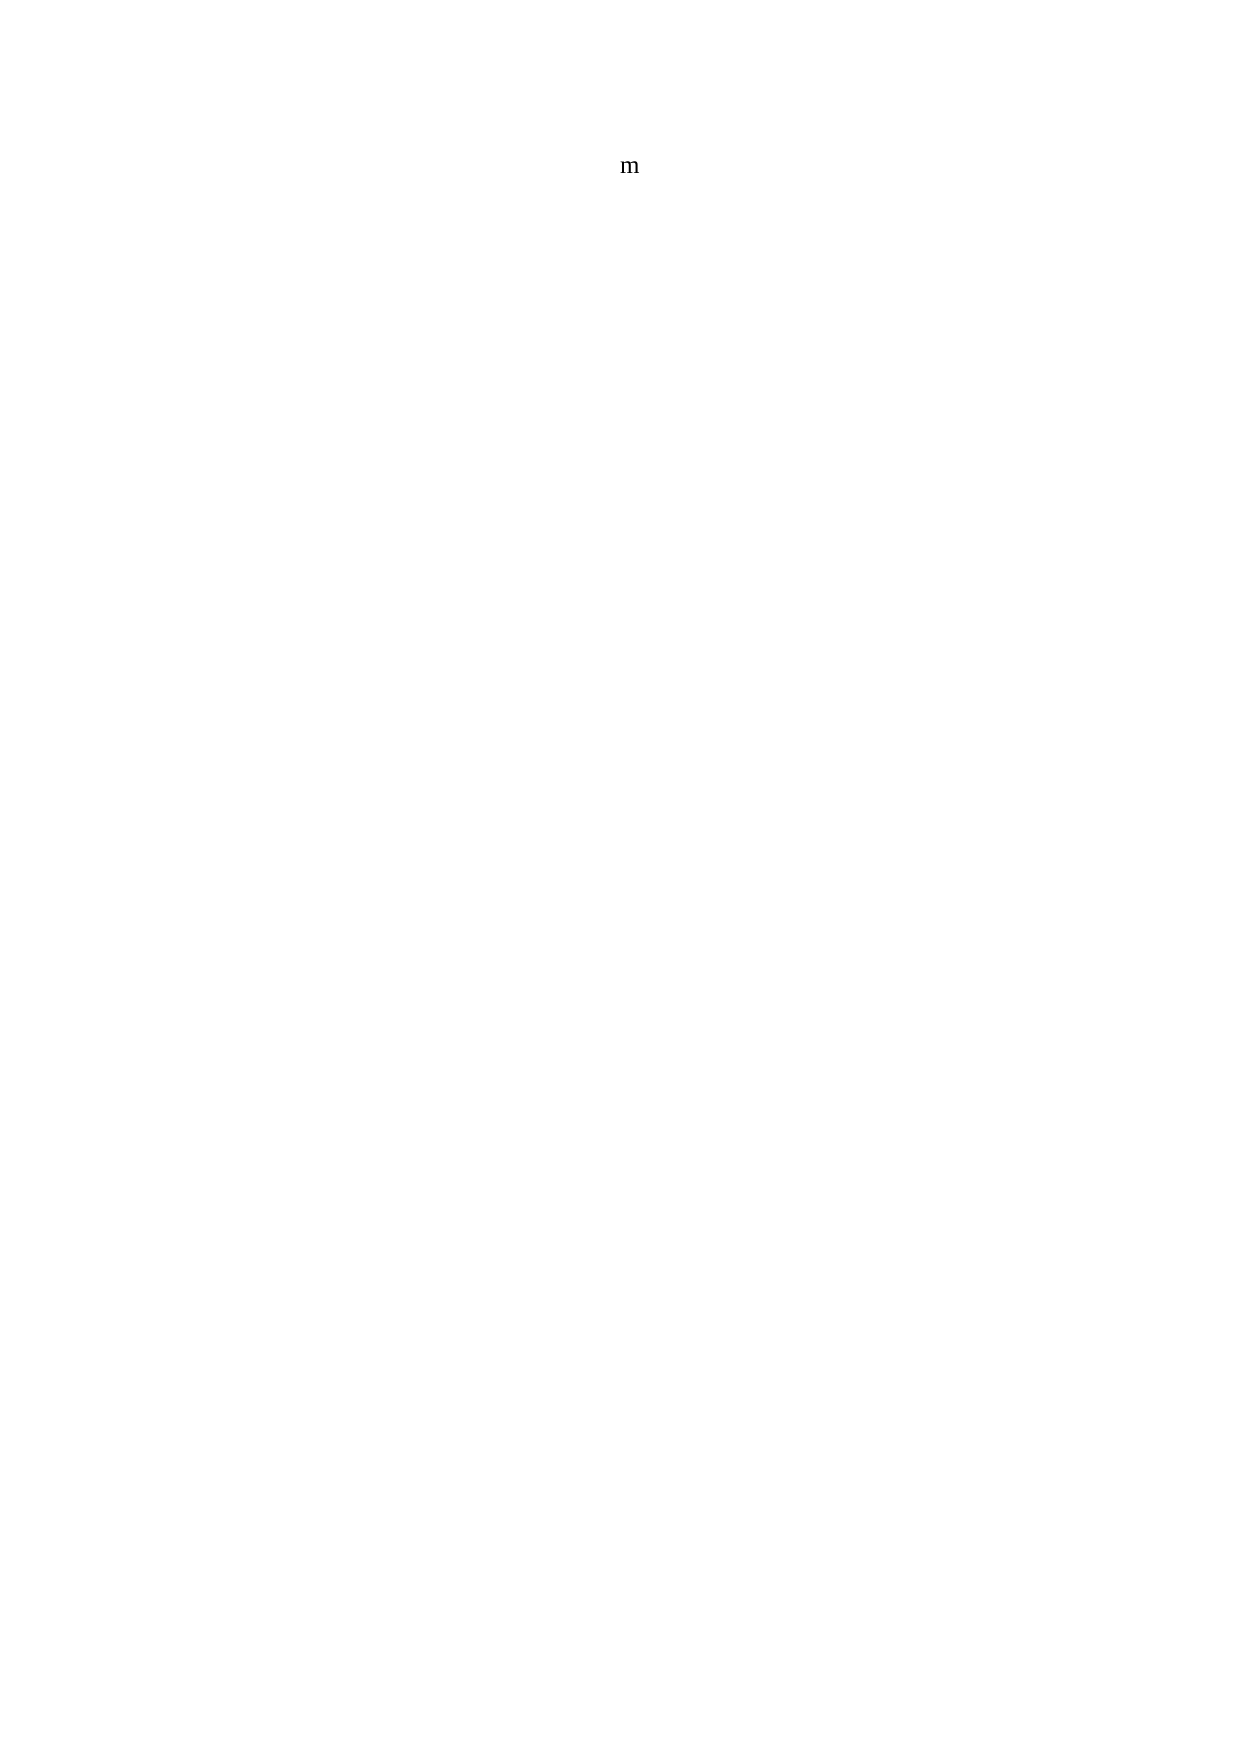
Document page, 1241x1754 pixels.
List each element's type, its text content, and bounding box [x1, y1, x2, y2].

table_cell [944, 150, 1053, 179]
table_cell [296, 150, 404, 179]
table_cell [728, 150, 836, 179]
table_cell [404, 150, 512, 179]
table_cell [836, 150, 944, 179]
table_cell [188, 150, 296, 179]
table_cell [512, 150, 620, 179]
table_cell m [620, 150, 728, 179]
